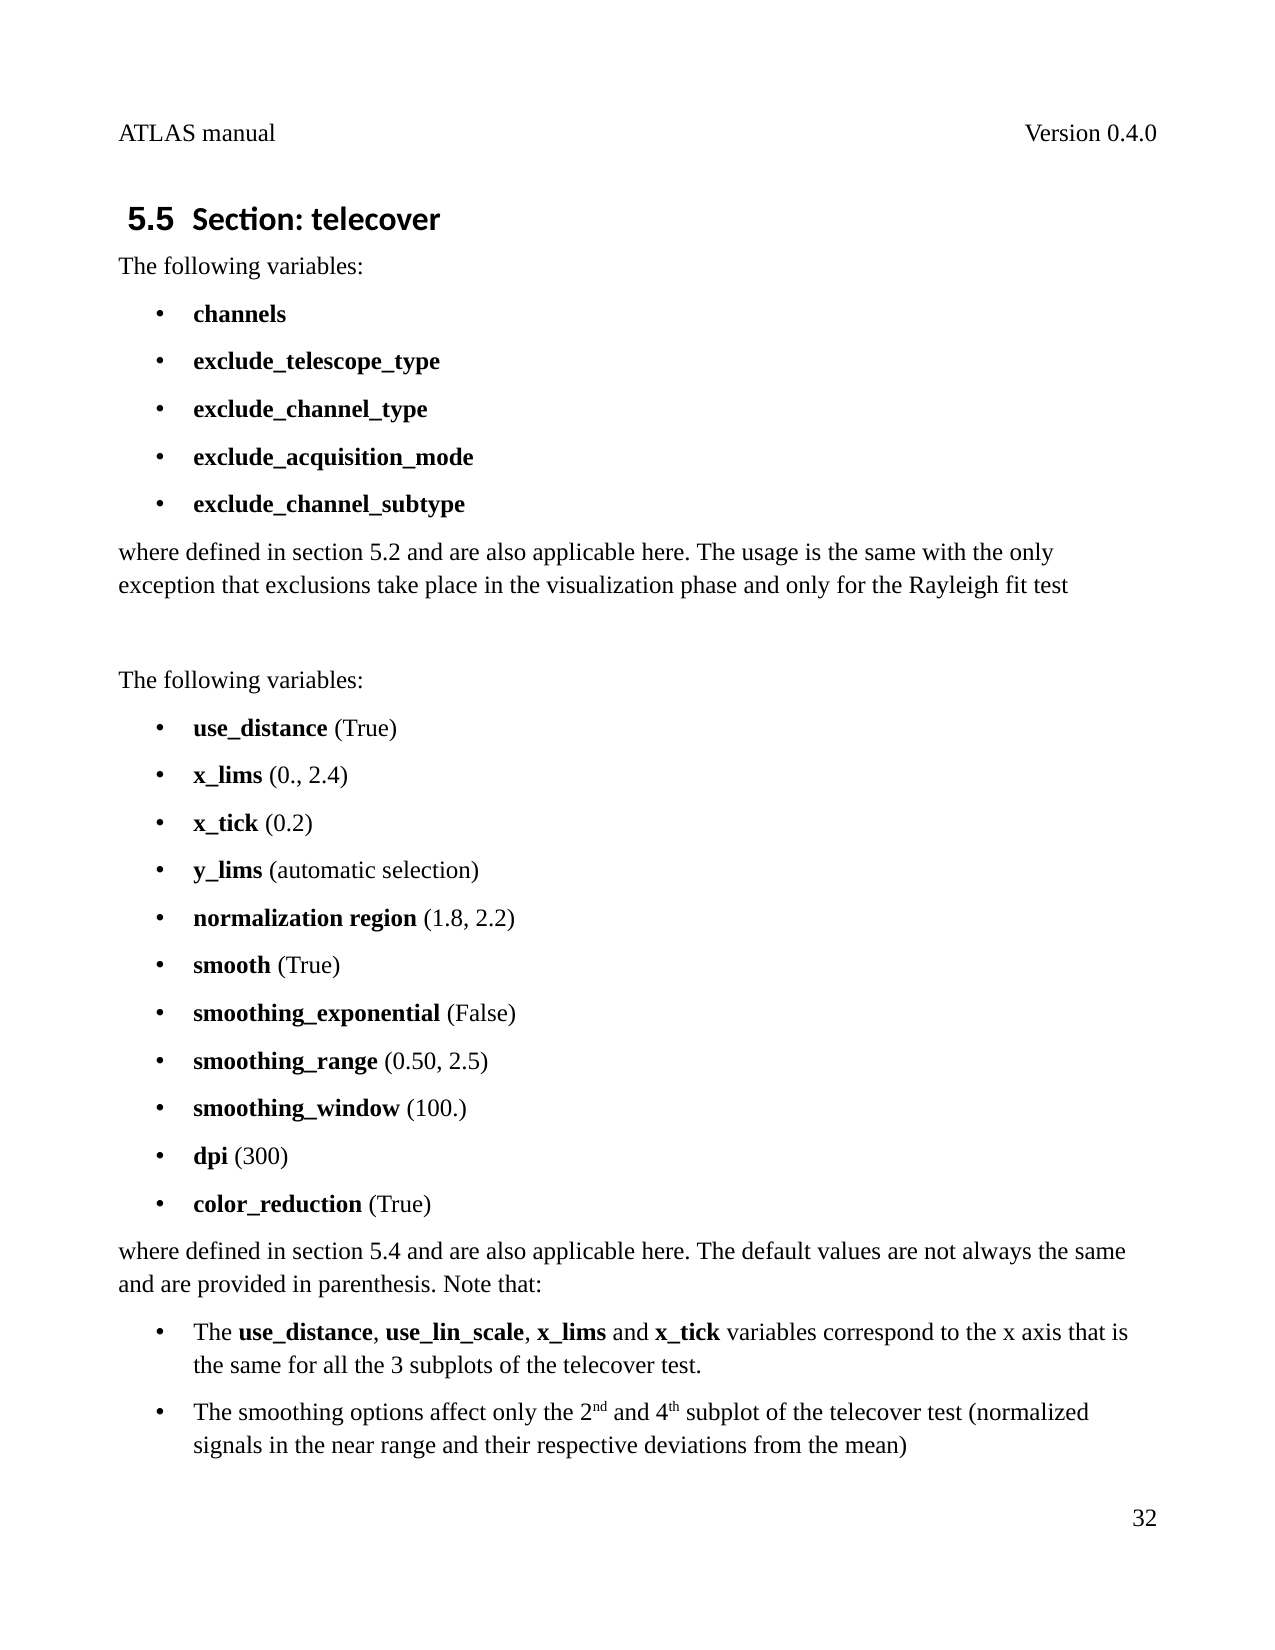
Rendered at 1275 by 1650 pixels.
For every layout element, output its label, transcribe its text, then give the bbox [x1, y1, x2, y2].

list channels [156, 299, 1157, 327]
list smoothing_window (100.) [156, 1093, 1157, 1122]
list y_lims (automatic selection) [156, 855, 1157, 884]
text where defined in section 5.4 and are also applicable here. The default values are not always the same and are provided in parenthesis. Note that: [118, 1236, 1157, 1298]
list x_tick (0.2) [156, 808, 1157, 837]
list use_distance (True) [156, 713, 1157, 741]
list smoothing_exponential (False) [156, 998, 1157, 1027]
subtitle Section: telecover [118, 198, 1157, 239]
list exclude_acquisition_mode [156, 442, 1157, 470]
text where defined in section 5.2 and are also applicable here. The usage is the same with the only exception that exclusions take place in the visualization phase and only for the Rayleigh fit test [118, 537, 1157, 598]
list smooth (True) [156, 951, 1157, 979]
list smoothing_range (0.50, 2.5) [156, 1046, 1157, 1074]
list exclude_telescope_type [156, 346, 1157, 375]
list color_reduction (True) [156, 1189, 1157, 1217]
text The following variables: [118, 251, 1157, 280]
list The smoothing options affect only the 2nd and 4th subplot of the telecover test (normalized signals in the near range and their respective deviations from the mean) [156, 1397, 1157, 1459]
list exclude_channel_subtype [156, 489, 1157, 518]
text The following variables: [118, 665, 1157, 694]
list exclude_channel_type [156, 394, 1157, 423]
list x_lims (0., 2.4) [156, 760, 1157, 789]
list normalization region (1.8, 2.2) [156, 903, 1157, 932]
list The use_distance, use_lin_scale, x_lims and x_tick variables correspond to the x axis that is the same for all the 3 subplots of the telecover test. [156, 1317, 1157, 1379]
list dpi (300) [156, 1141, 1157, 1170]
